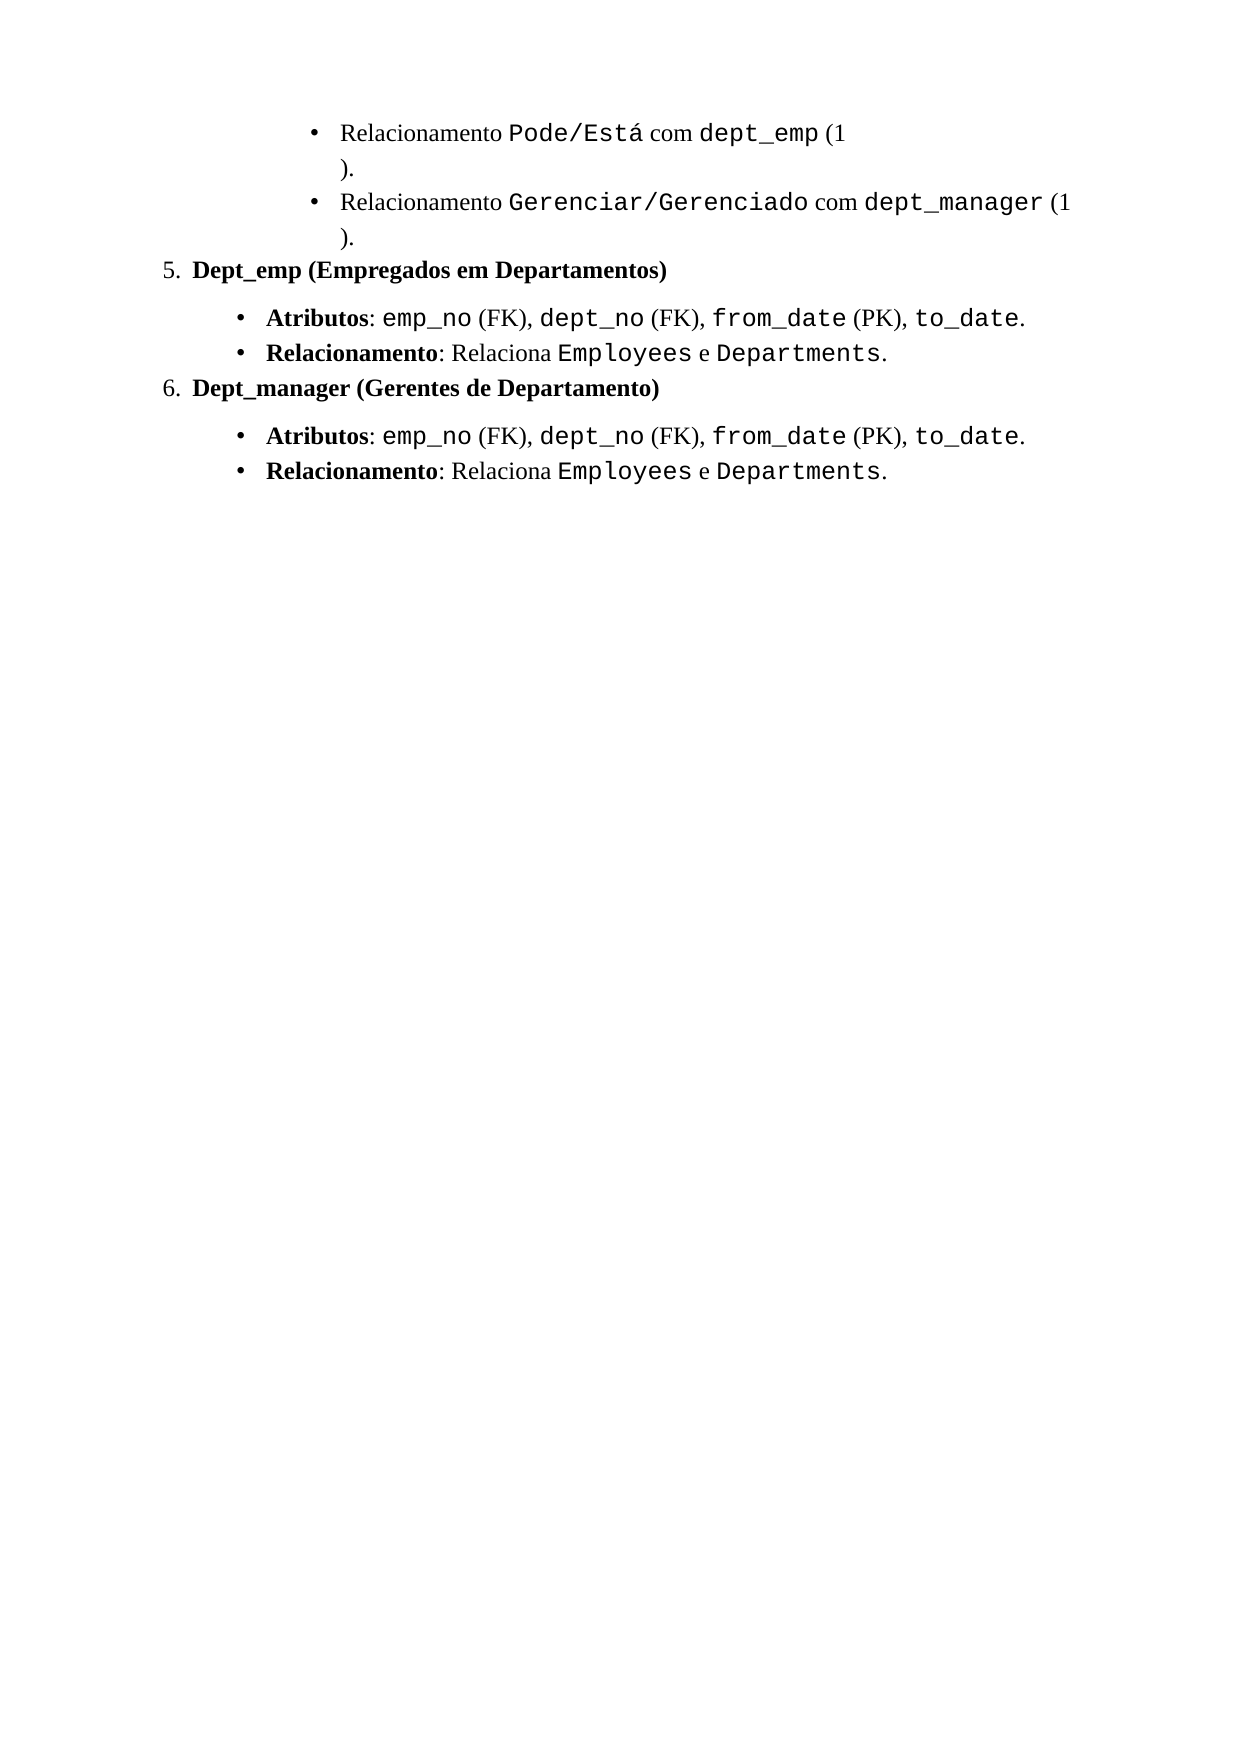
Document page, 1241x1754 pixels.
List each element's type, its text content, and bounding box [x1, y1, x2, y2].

list Relacionamento: Relaciona Employees e Departments. [236, 456, 1122, 487]
list ). [310, 222, 1122, 251]
list ). [310, 153, 1122, 182]
list Dept_manager (Gerentes de Departamento) [162, 373, 1122, 402]
list Atributos: emp_no (FK), dept_no (FK), from_date (PK), to_date. [236, 421, 1122, 452]
list Dept_emp (Empregados em Departamentos) [162, 255, 1122, 284]
list Relacionamento Gerenciar/Gerenciado com dept_manager (1 [310, 187, 1122, 217]
list Atributos: emp_no (FK), dept_no (FK), from_date (PK), to_date. [236, 303, 1122, 333]
list Relacionamento Pode/Está com dept_emp (1 [310, 118, 1122, 149]
list Relacionamento: Relaciona Employees e Departments. [236, 338, 1122, 369]
